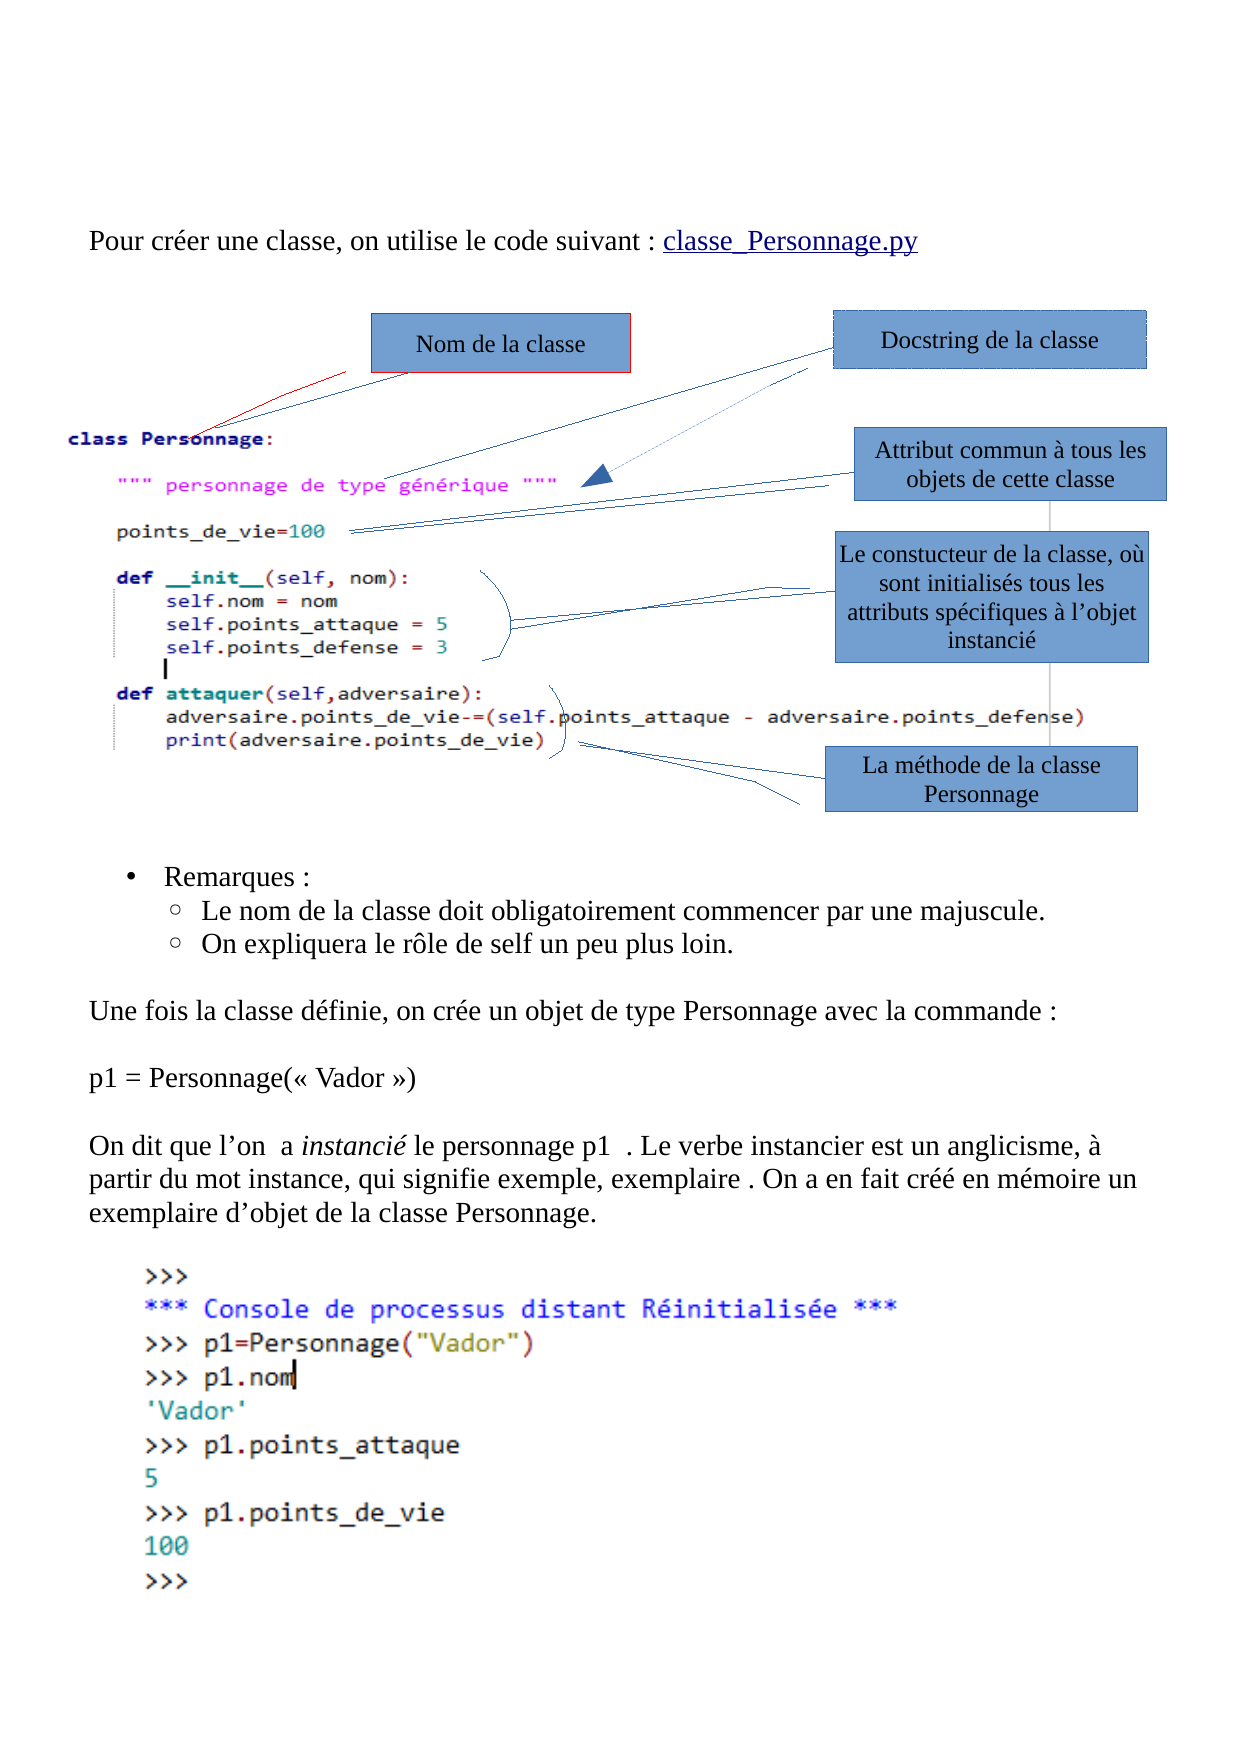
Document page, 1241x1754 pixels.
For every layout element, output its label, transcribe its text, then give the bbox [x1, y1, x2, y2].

text Pour créer une classe, on utilise le code suivant : classe_Personnage.py [88, 223, 1163, 256]
picture [66, 427, 1100, 759]
text p1 = Personnage(« Vador ») [88, 1061, 1163, 1094]
list On expliquera le rôle de self un peu plus loin. [163, 926, 1163, 960]
text On dit que l’on a instancié le personnage p1 . Le verbe instancier est un anglicisme, à partir du mot instance, qui signifie exemple, exemplaire . On a en fait créé en mémoire un exemplaire d’objet de la classe Personnage. [88, 1128, 1163, 1228]
picture [142, 1258, 935, 1610]
list Remarques : [126, 859, 1163, 893]
text Une fois la classe définie, on crée un objet de type Personnage avec la commande : [88, 993, 1163, 1027]
list Le nom de la classe doit obligatoirement commencer par une majuscule. [163, 893, 1163, 926]
